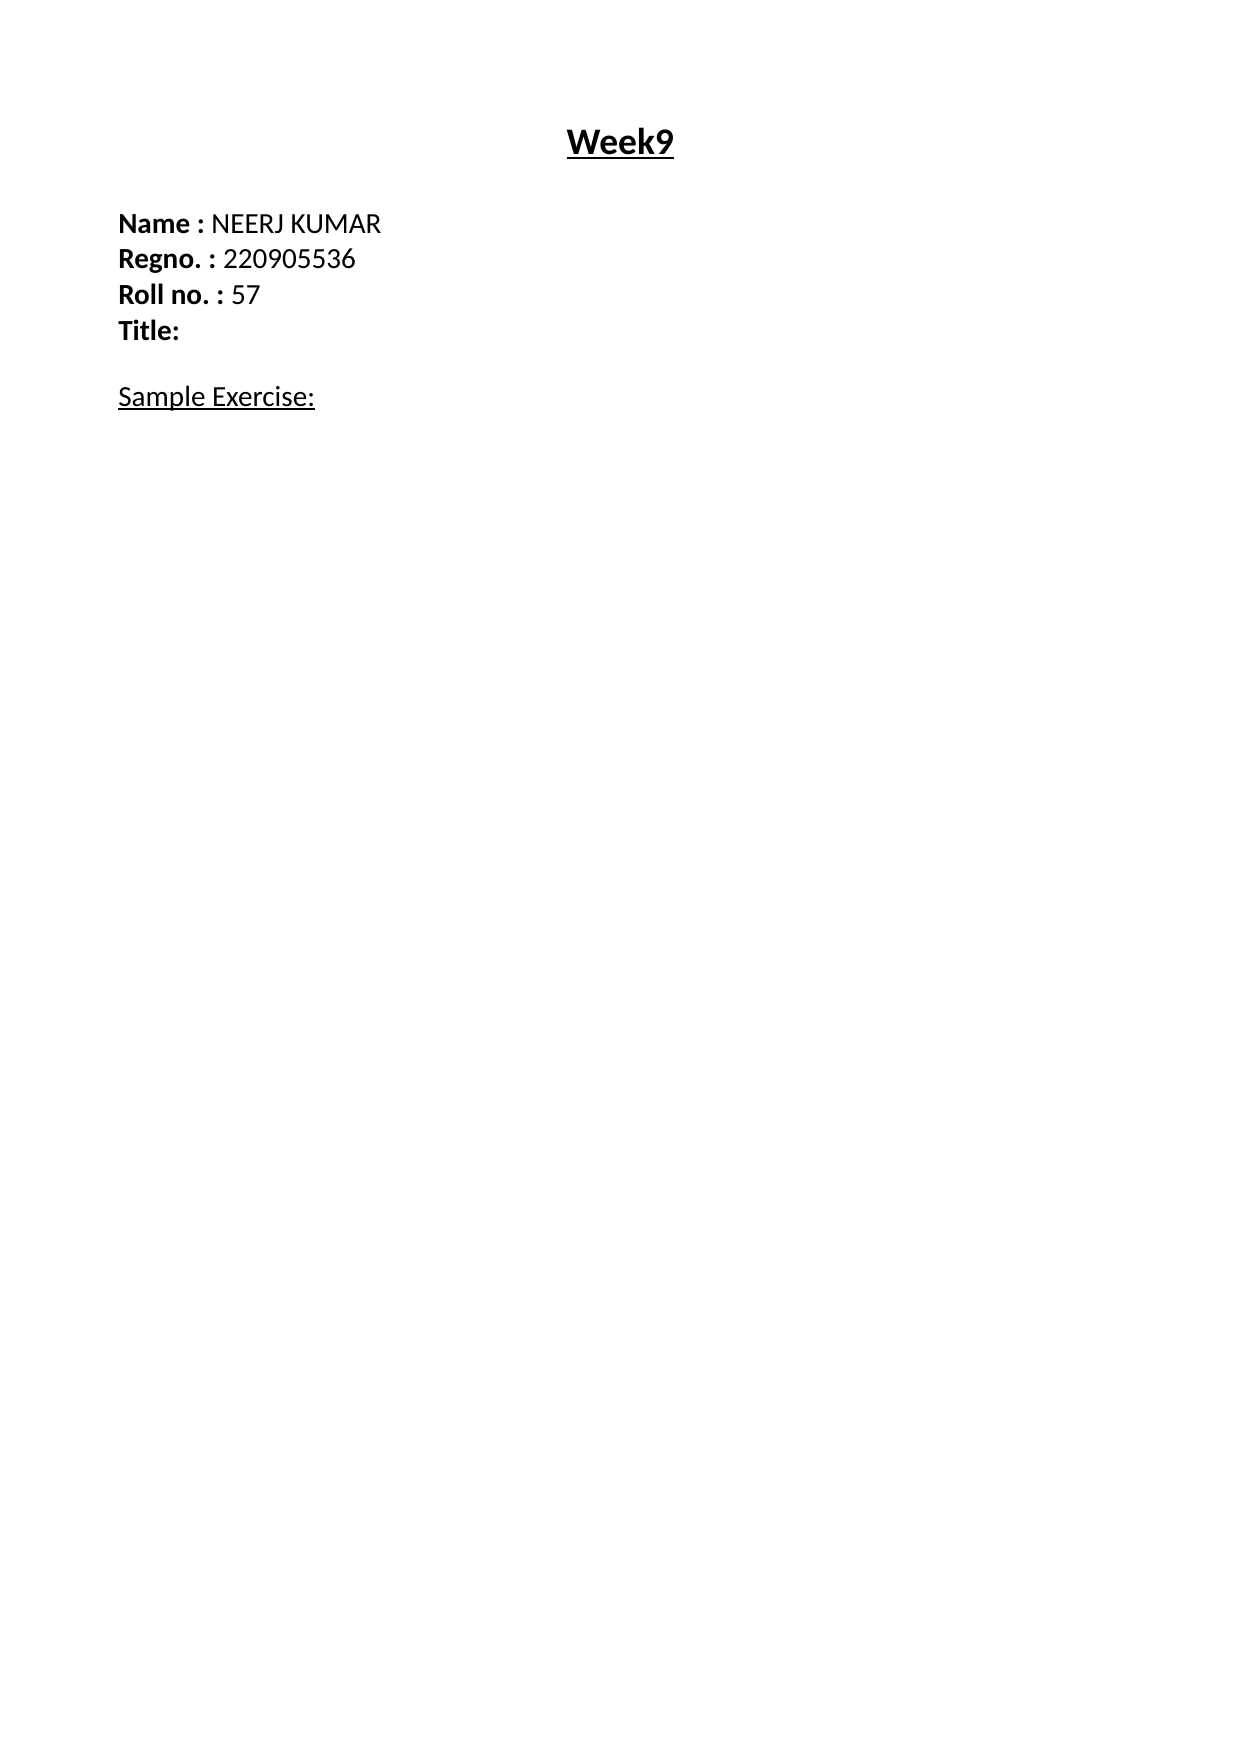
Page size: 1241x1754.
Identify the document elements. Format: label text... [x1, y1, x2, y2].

text Roll no. : 57 [118, 276, 1122, 312]
text Title: [118, 312, 1122, 347]
text Regno. : 220905536 [118, 240, 1122, 276]
text Sample Exercise: [118, 378, 1122, 413]
text Week9 [118, 118, 1122, 164]
text Name : NEERJ KUMAR [118, 205, 1122, 240]
